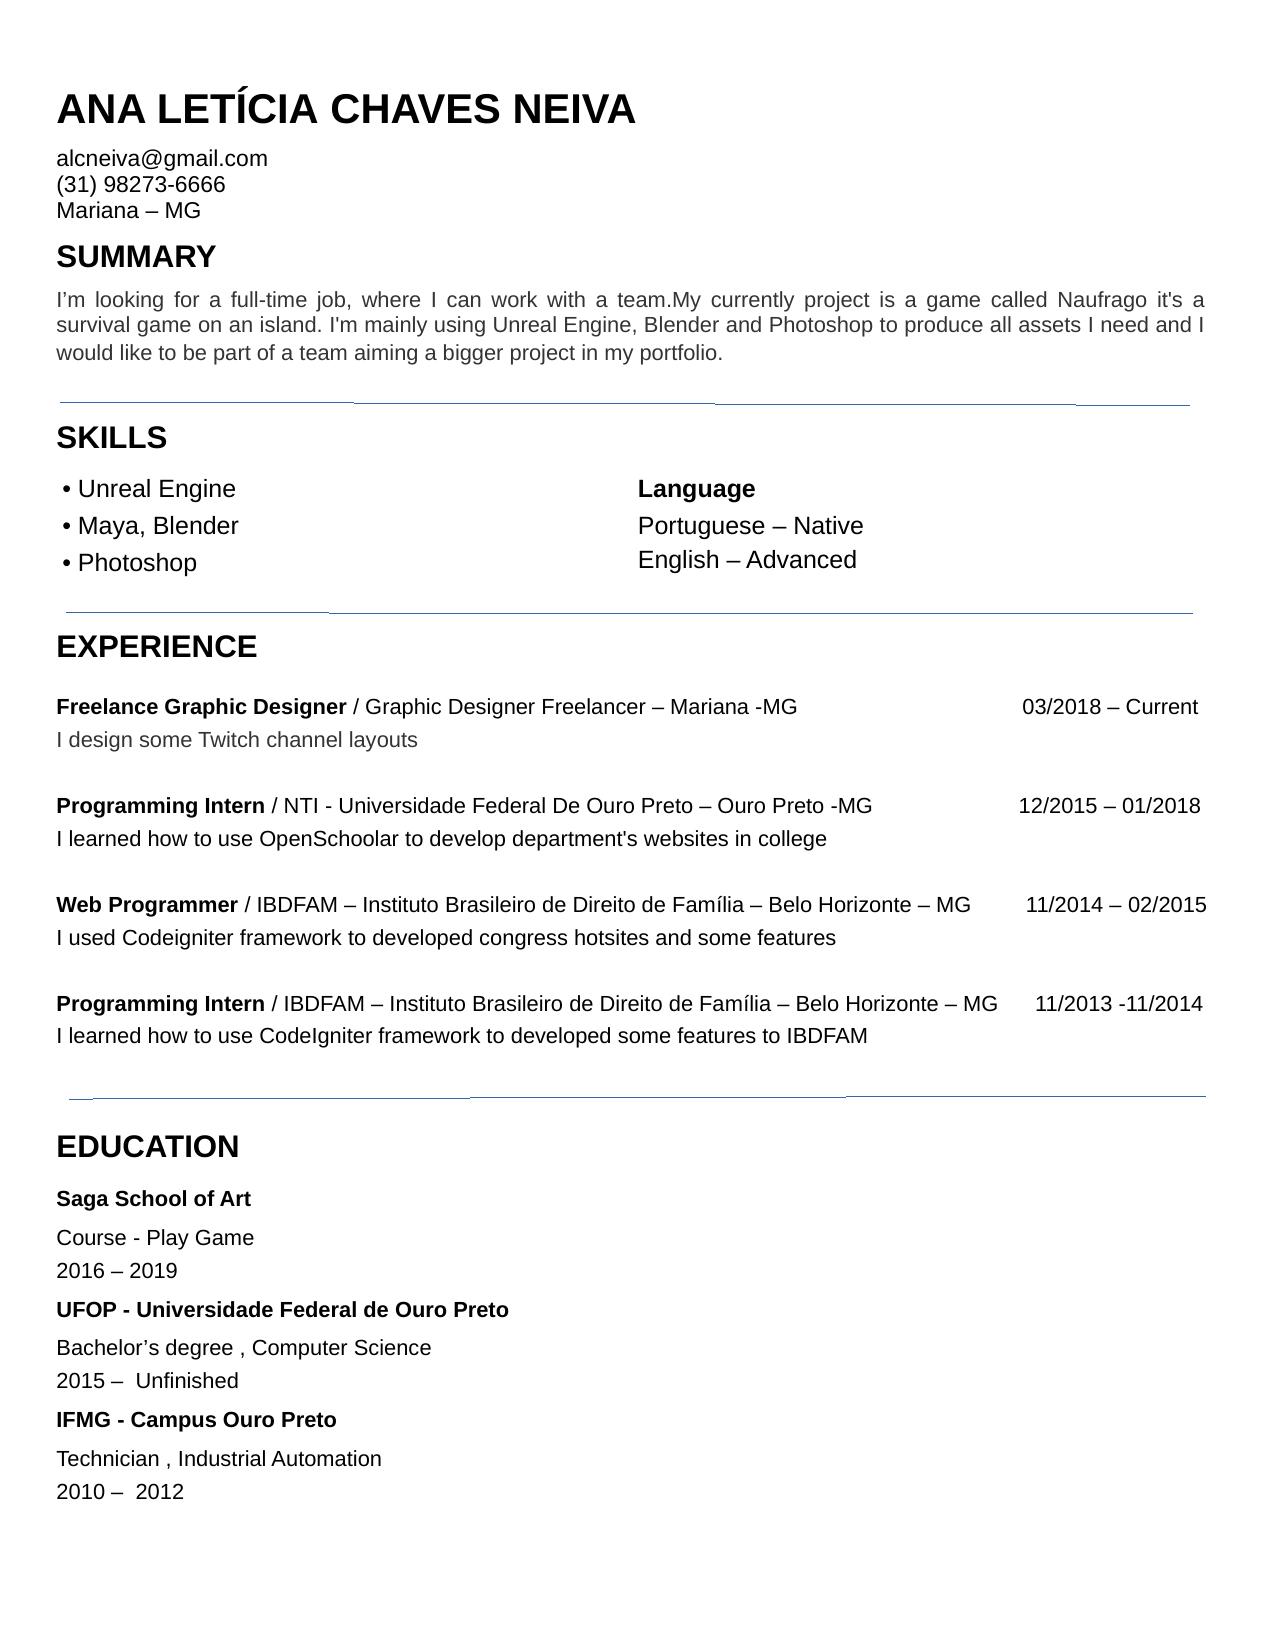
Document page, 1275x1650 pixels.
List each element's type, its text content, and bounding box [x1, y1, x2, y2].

subtitle Web Programmer / IBDFAM – Instituto Brasileiro de Direito de Família – Belo Horizonte – MG 11/2014 – 02/2015 [56, 892, 1208, 917]
subtitle EXPERIENCE [56, 628, 1208, 664]
text I design some Twitch channel layouts [56, 727, 1208, 752]
text 2016 – 2019 [56, 1258, 1208, 1283]
text I learned how to use CodeIgniter framework to developed some features to IBDFAM [56, 1023, 1208, 1049]
text 2010 – 2012 [56, 1479, 1208, 1504]
text Course - Play Game [56, 1225, 1208, 1250]
text Mariana – MG [56, 197, 1208, 223]
table_header • Unreal Engine • Maya, Blender • Photoshop [56, 468, 632, 585]
text Bachelor’s degree , Computer Science [56, 1335, 1208, 1361]
text Freelance Graphic Designer / Graphic Designer Freelancer – Mariana -MG 03/2018 – Current [56, 694, 1208, 719]
text I used Codeigniter framework to developed congress hotsites and some features [56, 925, 1208, 950]
text 2015 – Unfinished [56, 1368, 1208, 1393]
text IFMG - Campus Ouro Preto [56, 1407, 1208, 1432]
text Technician , Industrial Automation [56, 1446, 1208, 1471]
text EDUCATION [56, 1128, 1208, 1164]
text I learned how to use OpenSchoolar to develop department's websites in college [56, 826, 1208, 851]
text Saga School of Art [56, 1186, 1208, 1211]
text (31) 98273-6666 [56, 171, 1208, 197]
text I’m looking for a full-time job, where I can work with a team.My currently project is a game called Naufrago it's a survival game on an island. I'm mainly using Unreal Engine, Blender and Photoshop to produce all assets I need and I would like to be part of a team aiming a bigger project in my portfolio. [56, 287, 1208, 366]
subtitle SUMMARY [56, 238, 1208, 274]
text Programming Intern / NTI - Universidade Federal De Ouro Preto – Ouro Preto -MG 12/2015 – 01/2018 [56, 793, 1208, 818]
table_header Language Portuguese – Native English – Advanced [632, 468, 1208, 585]
text alcneiva@gmail.com [56, 144, 1208, 171]
subtitle Programming Intern / IBDFAM – Instituto Brasileiro de Direito de Família – Belo Horizonte – MG 11/2013 -11/2014 [56, 991, 1208, 1016]
title ANA LETÍCIA CHAVES NEIVA [56, 84, 1208, 132]
text UFOP - Universidade Federal de Ouro Preto [56, 1296, 1208, 1322]
subtitle SKILLS [56, 419, 1208, 455]
